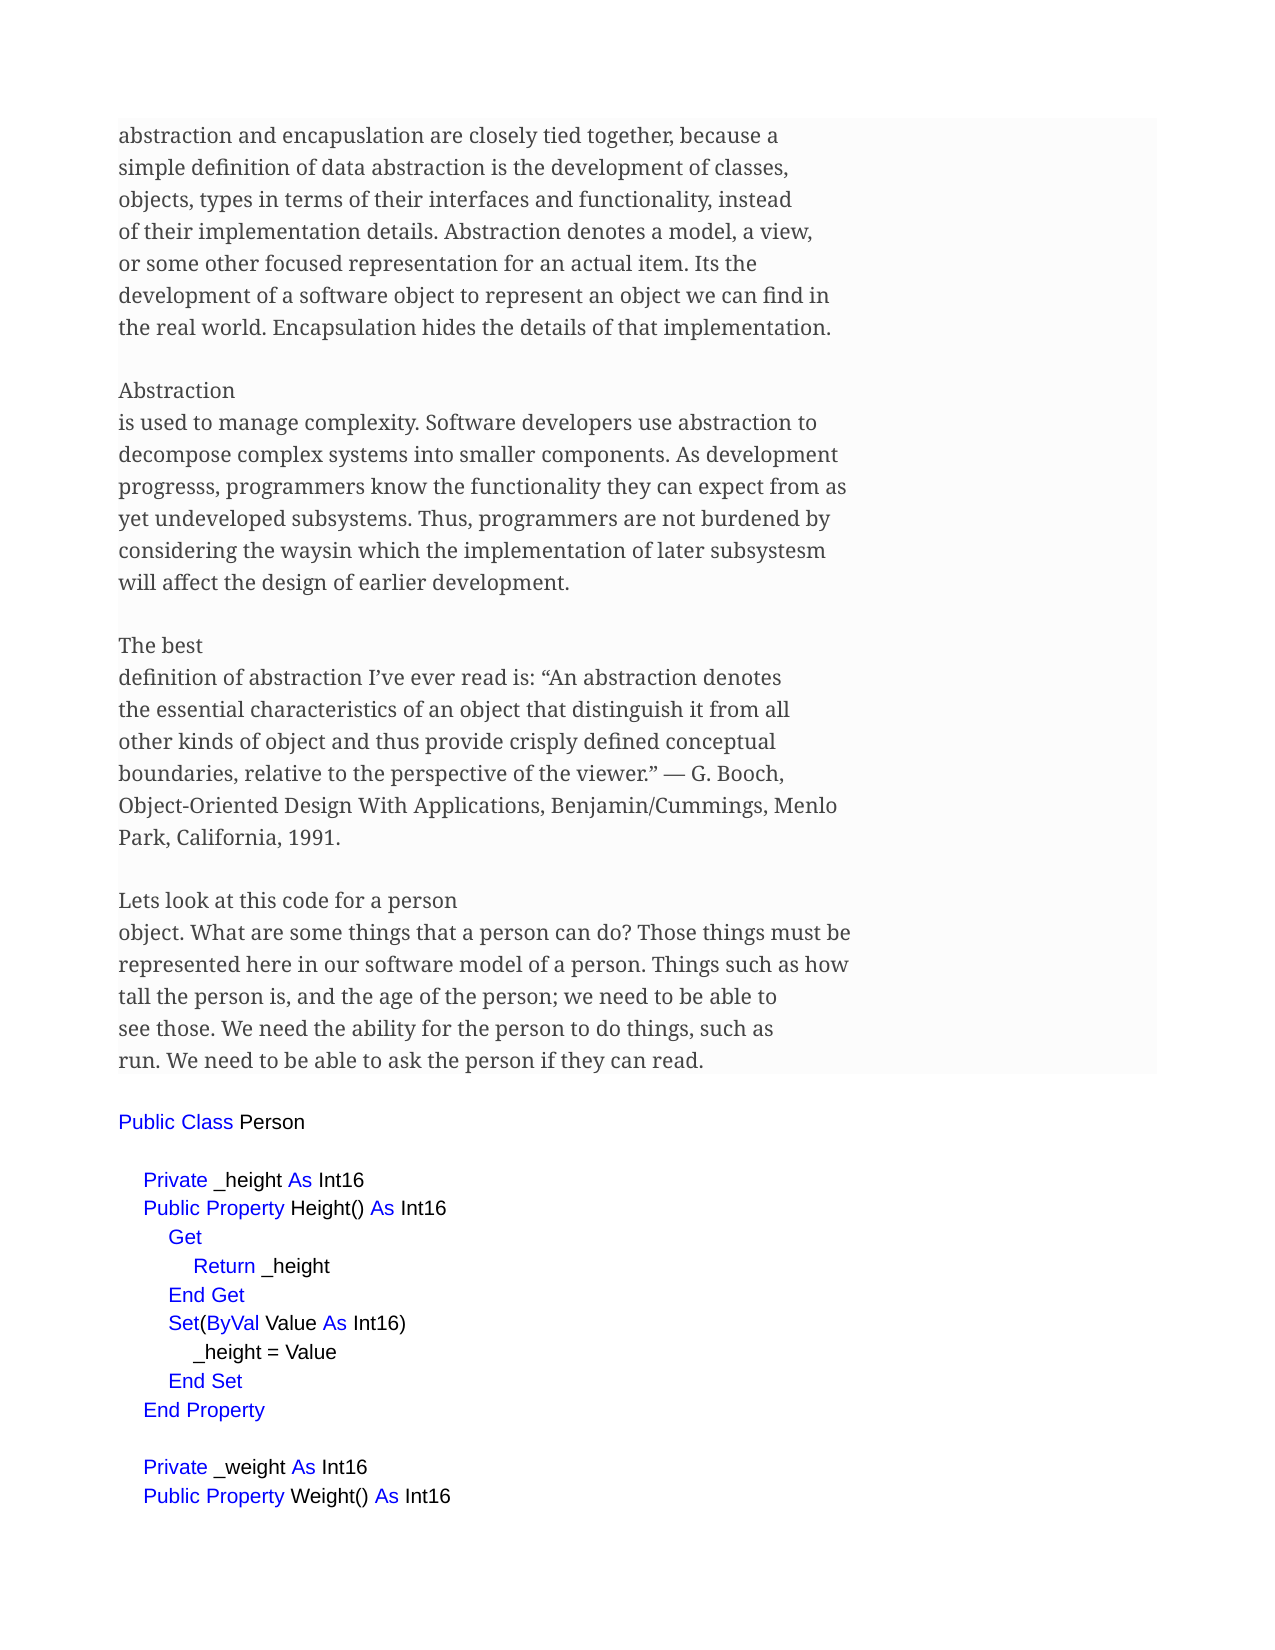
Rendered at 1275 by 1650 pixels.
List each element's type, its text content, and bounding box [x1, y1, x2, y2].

text Abstraction is used to manage complexity. Software developers use abstraction to decompose complex systems into smaller components. As development progresss, programmers know the functionality they can expect from as yet undeveloped subsystems. Thus, programmers are not burdened by considering the waysin which the implementation of later subsystesm will affect the design of earlier development. [118, 373, 1157, 596]
text End Get [118, 1279, 1157, 1307]
text Private _height As Int16 [118, 1164, 1157, 1192]
text abstraction and encapuslation are closely tied together, because a simple definition of data abstraction is the development of classes, objects, types in terms of their interfaces and functionality, instead of their implementation details. Abstraction denotes a model, a view, or some other focused representation for an actual item. Its the development of a software object to represent an object we can find in the real world. Encapsulation hides the details of that implementation. [118, 118, 1157, 341]
text Set(ByVal Value As Int16) [118, 1307, 1157, 1336]
text Lets look at this code for a person object. What are some things that a person can do? Those things must be represented here in our software model of a person. Things such as how tall the person is, and the age of the person; we need to be able to see those. We need the ability for the person to do things, such as run. We need to be able to ask the person if they can read. [118, 883, 1157, 1074]
text Public Class Person [118, 1106, 1157, 1135]
text End Set [118, 1365, 1157, 1394]
text End Property [118, 1394, 1157, 1422]
text Public Property Height() As Int16 [118, 1192, 1157, 1221]
text Public Property Weight() As Int16 [118, 1480, 1157, 1509]
text Private _weight As Int16 [118, 1451, 1157, 1480]
text Get [118, 1221, 1157, 1250]
text Return _height [118, 1250, 1157, 1279]
text _height = Value [118, 1336, 1157, 1365]
text The best definition of abstraction I’ve ever read is: “An abstraction denotes the essential characteristics of an object that distinguish it from all other kinds of object and thus provide crisply defined conceptual boundaries, relative to the perspective of the viewer.” — G. Booch, Object-Oriented Design With Applications, Benjamin/Cummings, Menlo Park, California, 1991. [118, 628, 1157, 851]
